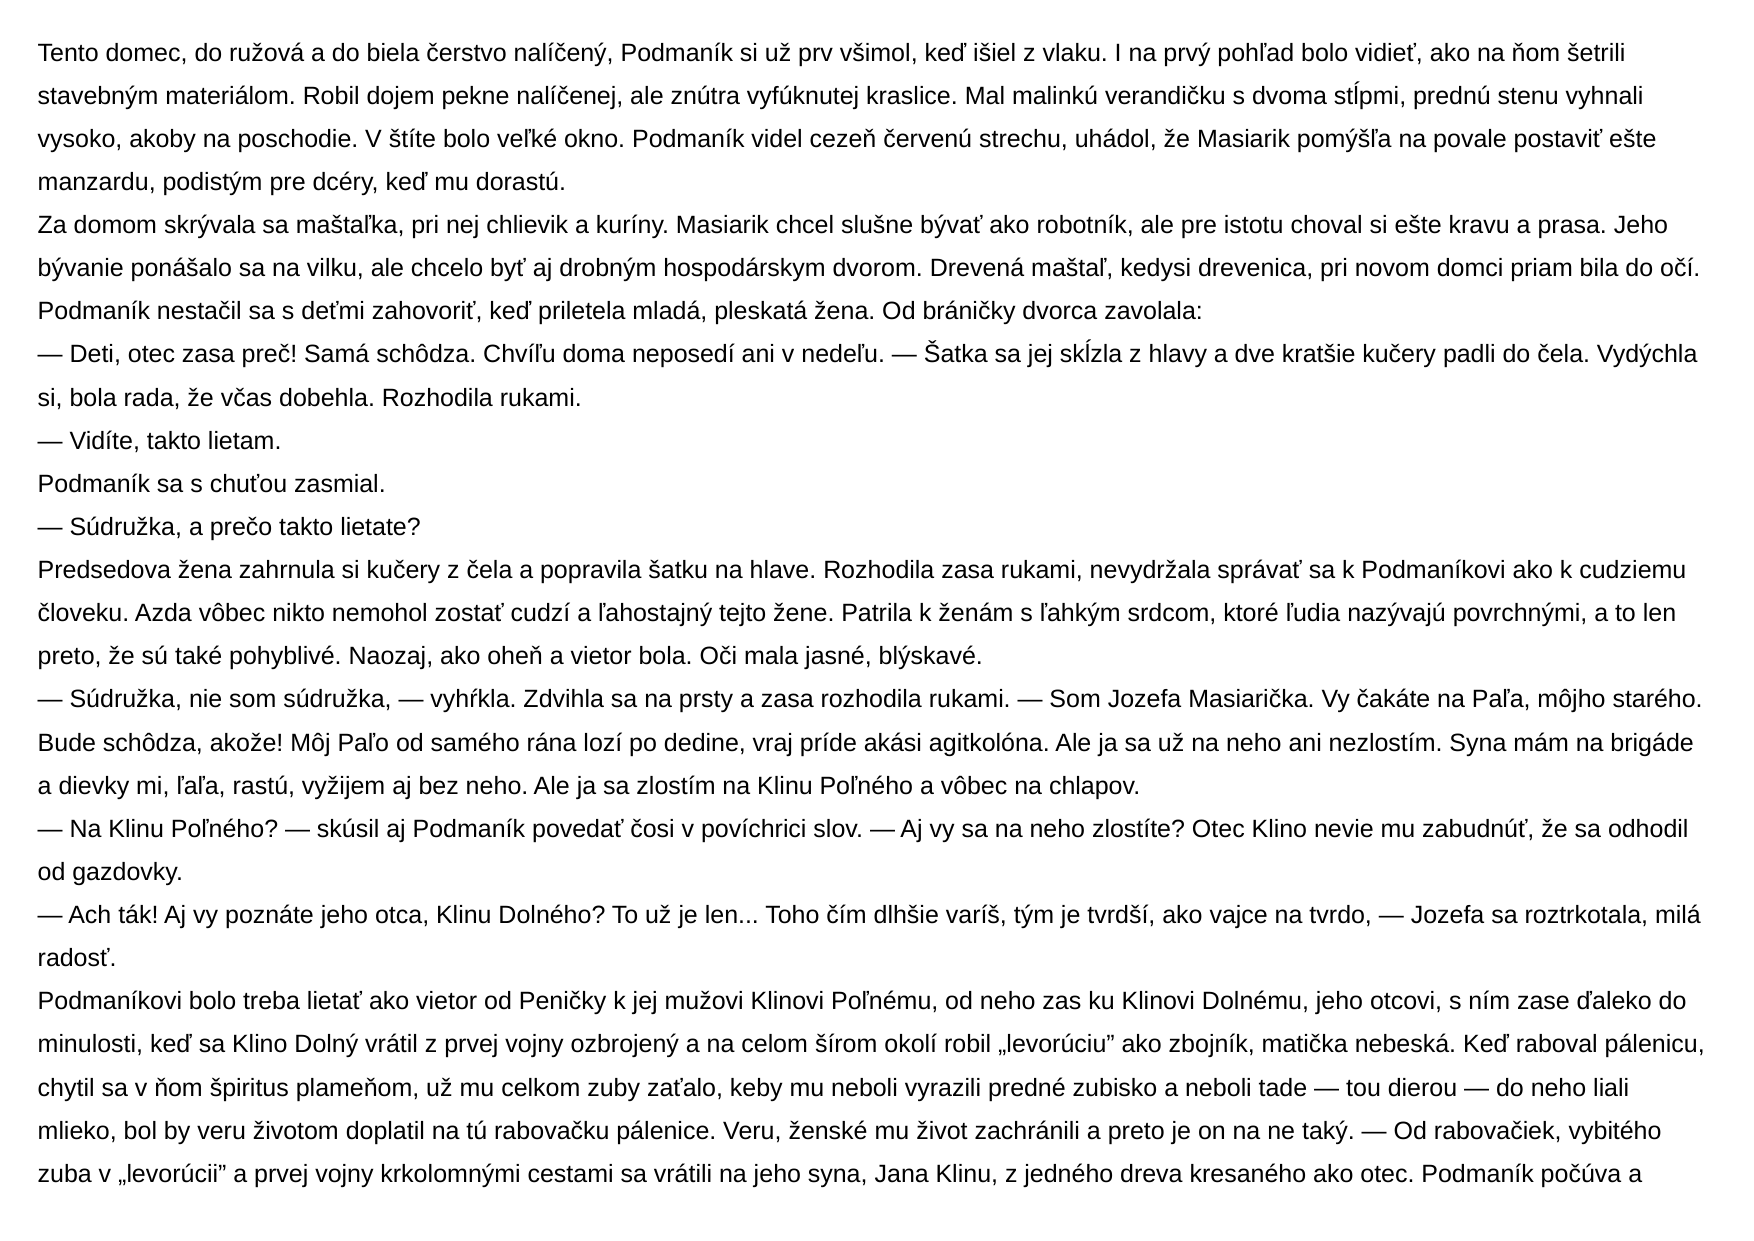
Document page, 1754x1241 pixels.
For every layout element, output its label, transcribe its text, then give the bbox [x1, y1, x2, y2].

text Podmaníkovi bolo treba lietať ako vietor od Peničky k jej mužovi Klinovi Poľnému, od neho zas ku Klinovi Dolnému, jeho otcovi, s ním zase ďaleko do minulosti, keď sa Klino Dolný vrátil z prvej vojny ozbrojený a na celom šírom okolí robil „levorúciu” ako zbojník, matička nebeská. Keď raboval pálenicu, chytil sa v ňom špiritus plameňom, už mu celkom zuby zaťalo, keby mu neboli vyrazili predné zubisko a neboli tade — tou dierou — do neho liali mlieko, bol by veru životom doplatil na tú rabovačku pálenice. Veru, ženské mu život zachránili a preto je on na ne taký. — Od rabovačiek, vybitého zuba v „levorúcii” a prvej vojny krkolomnými cestami sa vrátili na jeho syna, Jana Klinu, z jedného dreva kresaného ako otec. Podmaník počúva a [37, 986, 1716, 1187]
text — Ach ták! Aj vy poznáte jeho otca, Klinu Dolného? To už je len... Toho čím dlhšie varíš, tým je tvrdší, ako vajce na tvrdo, — Jozefa sa roztrkotala, milá radosť. [37, 900, 1716, 972]
text — Na Klinu Poľného? — skúsil aj Podmaník povedať čosi v povíchrici slov. — Aj vy sa na neho zlostíte? Otec Klino nevie mu zabudnúť, že sa odhodil od gazdovky. [37, 814, 1716, 886]
text Tento domec, do ružová a do biela čerstvo nalíčený, Podmaník si už prv všimol, keď išiel z vlaku. I na prvý pohľad bolo vidieť, ako na ňom šetrili stavebným materiálom. Robil dojem pekne nalíčenej, ale znútra vyfúknutej kraslice. Mal malinkú verandičku s dvoma stĺpmi, prednú stenu vyhnali vysoko, akoby na poschodie. V štíte bolo veľké okno. Podmaník videl cezeň červenú strechu, uhádol, že Masiarik pomýšľa na povale postaviť ešte manzardu, podistým pre dcéry, keď mu dorastú. [37, 37, 1716, 196]
text Za domom skrývala sa maštaľka, pri nej chlievik a kuríny. Masiarik chcel slušne bývať ako robotník, ale pre istotu choval si ešte kravu a prasa. Jeho bývanie ponášalo sa na vilku, ale chcelo byť aj drobným hospodárskym dvorom. Drevená maštaľ, kedysi drevenica, pri novom domci priam bila do očí. [37, 210, 1716, 282]
text — Deti, otec zasa preč! Samá schôdza. Chvíľu doma neposedí ani v nedeľu. — Šatka sa jej skĺzla z hlavy a dve kratšie kučery padli do čela. Vydýchla si, bola rada, že včas dobehla. Rozhodila rukami. [37, 339, 1716, 411]
text Predsedova žena zahrnula si kučery z čela a popravila šatku na hlave. Rozhodila zasa rukami, nevydržala správať sa k Podmaníkovi ako k cudziemu človeku. Azda vôbec nikto nemohol zostať cudzí a ľahostajný tejto žene. Patrila k ženám s ľahkým srdcom, ktoré ľudia nazývajú povrchnými, a to len preto, že sú také pohyblivé. Naozaj, ako oheň a vietor bola. Oči mala jasné, blýskavé. [37, 555, 1716, 670]
text — Súdružka, nie som súdružka, — vyhŕkla. Zdvihla sa na prsty a zasa rozhodila rukami. — Som Jozefa Masiarička. Vy čakáte na Paľa, môjho starého. Bude schôdza, akože! Môj Paľo od samého rána lozí po dedine, vraj príde akási agitkolóna. Ale ja sa už na neho ani nezlostím. Syna mám na brigáde a dievky mi, ľaľa, rastú, vyžijem aj bez neho. Ale ja sa zlostím na Klinu Poľného a vôbec na chlapov. [37, 684, 1716, 799]
text Podmaník sa s chuťou zasmial. [37, 469, 1716, 497]
text Podmaník nestačil sa s deťmi zahovoriť, keď priletela mladá, pleskatá žena. Od bráničky dvorca zavolala: [37, 296, 1716, 325]
text — Súdružka, a prečo takto lietate? [37, 512, 1716, 541]
text — Vidíte, takto lietam. [37, 426, 1716, 454]
